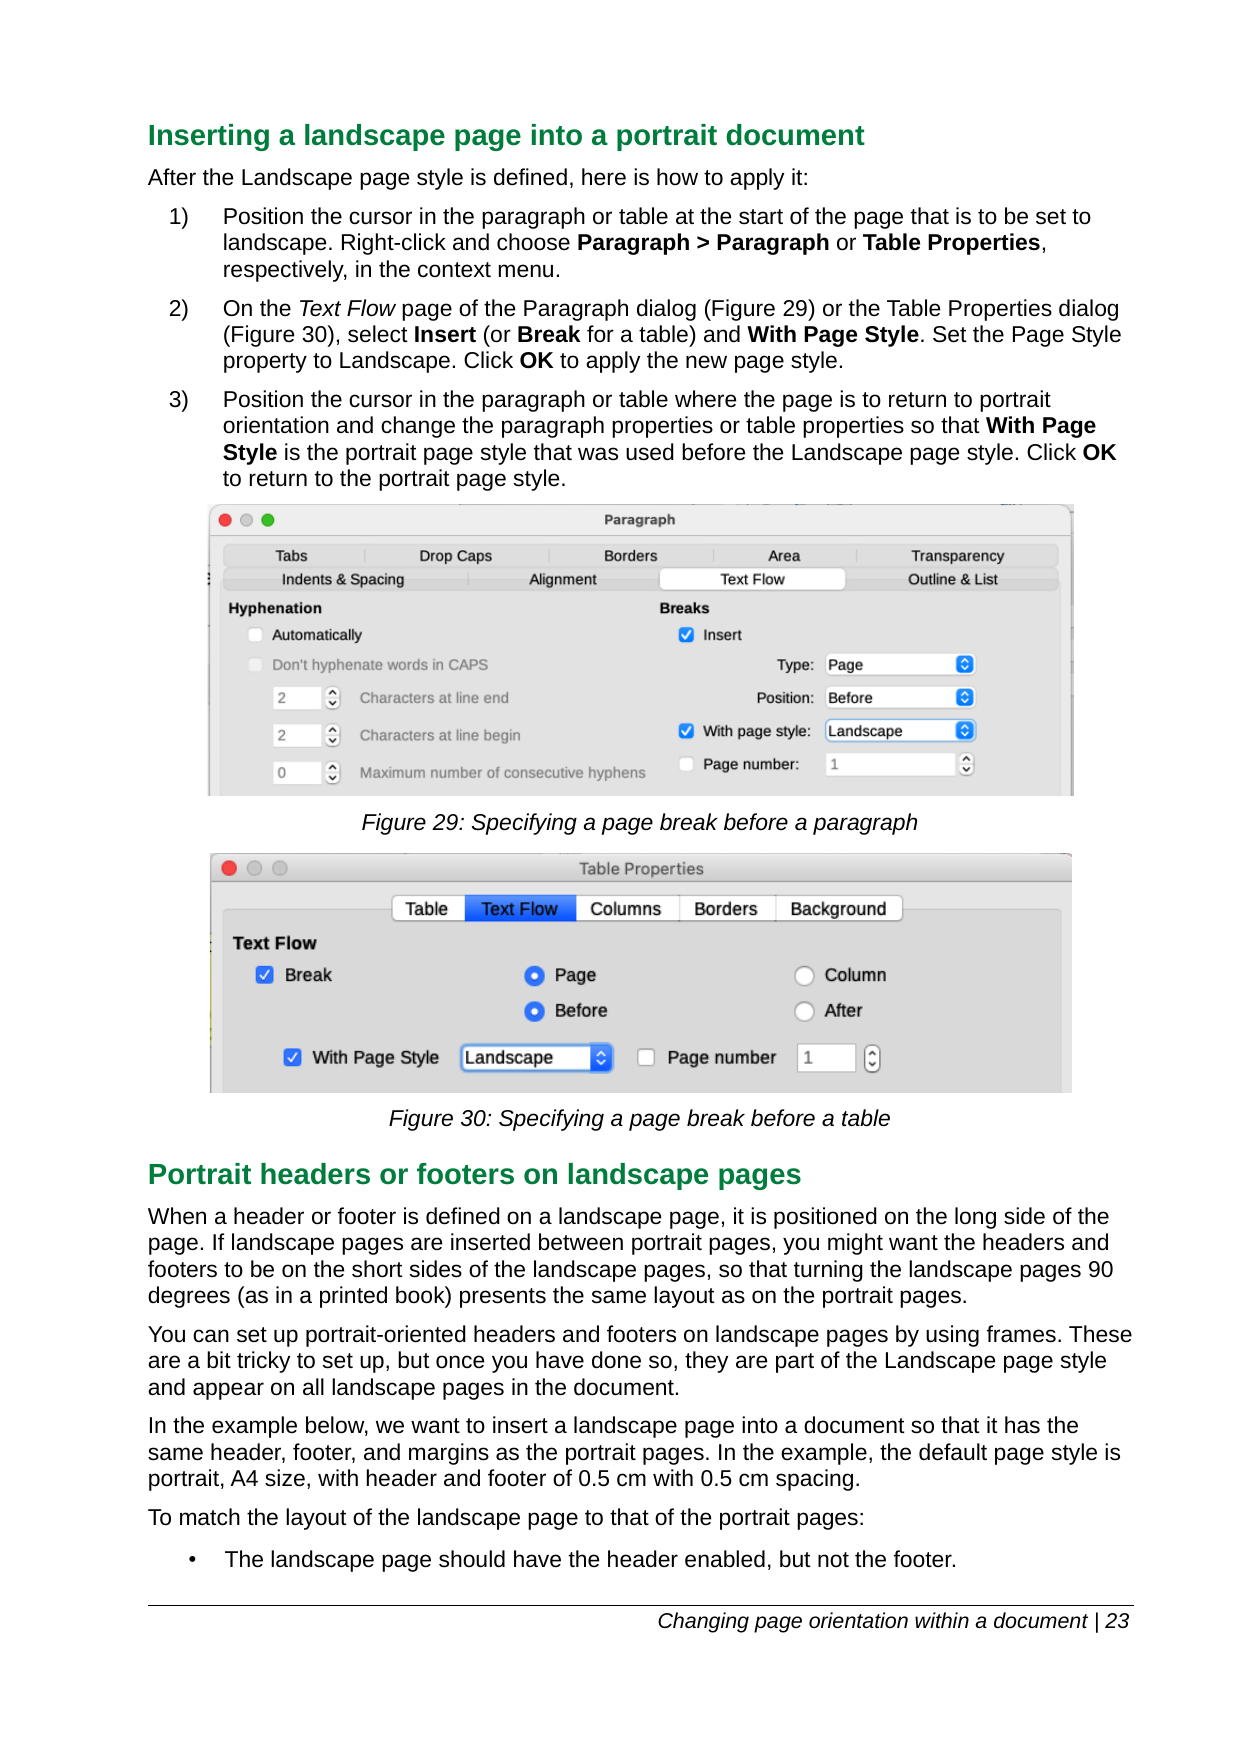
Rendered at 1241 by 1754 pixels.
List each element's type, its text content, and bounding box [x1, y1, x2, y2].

list The landscape page should have the header enabled, but not the footer. [185, 1543, 1134, 1575]
list To match the layout of the landscape page to that of the portrait pages: [148, 1504, 1134, 1530]
picture [207, 504, 1074, 796]
text In the example below, we want to insert a landscape page into a document so that it has the same header, footer, and margins as the portrait pages. In the example, the default page style is portrait, A4 size, with header and footer of 0.5 cm with 0.5 cm spacing. [148, 1412, 1134, 1491]
text When a header or footer is defined on a landscape page, it is positioned on the long side of the page. If landscape pages are inserted between portrait pages, you might want the headers and footers to be on the short sides of the landscape pages, so that turning the landscape pages 90 degrees (as in a printed book) presents the same layout as on the portrait pages. [148, 1203, 1134, 1308]
picture [209, 853, 1072, 1093]
subtitle Portrait headers or footers on landscape pages [148, 1157, 1134, 1190]
text Figure 29: Specifying a page break before a paragraph [208, 808, 1074, 835]
subtitle Inserting a landscape page into a portrait document [148, 118, 1134, 152]
list On the Text Flow page of the Paragraph dialog (Figure 29) or the Table Properties dialog (Figure 30), select Insert (or Break for a table) and With Page Style. Set the Page Style property to Landscape. Click OK to apply the new page style. [189, 294, 1134, 374]
text Figure 30: Specifying a page break before a table [210, 1105, 1072, 1132]
list Position the cursor in the paragraph or table at the start of the page that is to be set to landscape. Right-click and choose Paragraph > Paragraph or Table Properties, respectively, in the context menu. [189, 203, 1134, 282]
list After the Landscape page style is defined, here is how to apply it: [148, 164, 1134, 191]
list Position the cursor in the paragraph or table where the page is to return to portrait orientation and change the paragraph properties or table properties so that With Page Style is the portrait page style that was used before the Landscape page style. Click OK to return to the portrait page style. [189, 386, 1134, 492]
text You can set up portrait-oriented headers and footers on landscape pages by using frames. These are a bit tricky to set up, but once you have done so, they are part of the Landscape page style and appear on all landscape pages in the document. [148, 1321, 1134, 1400]
